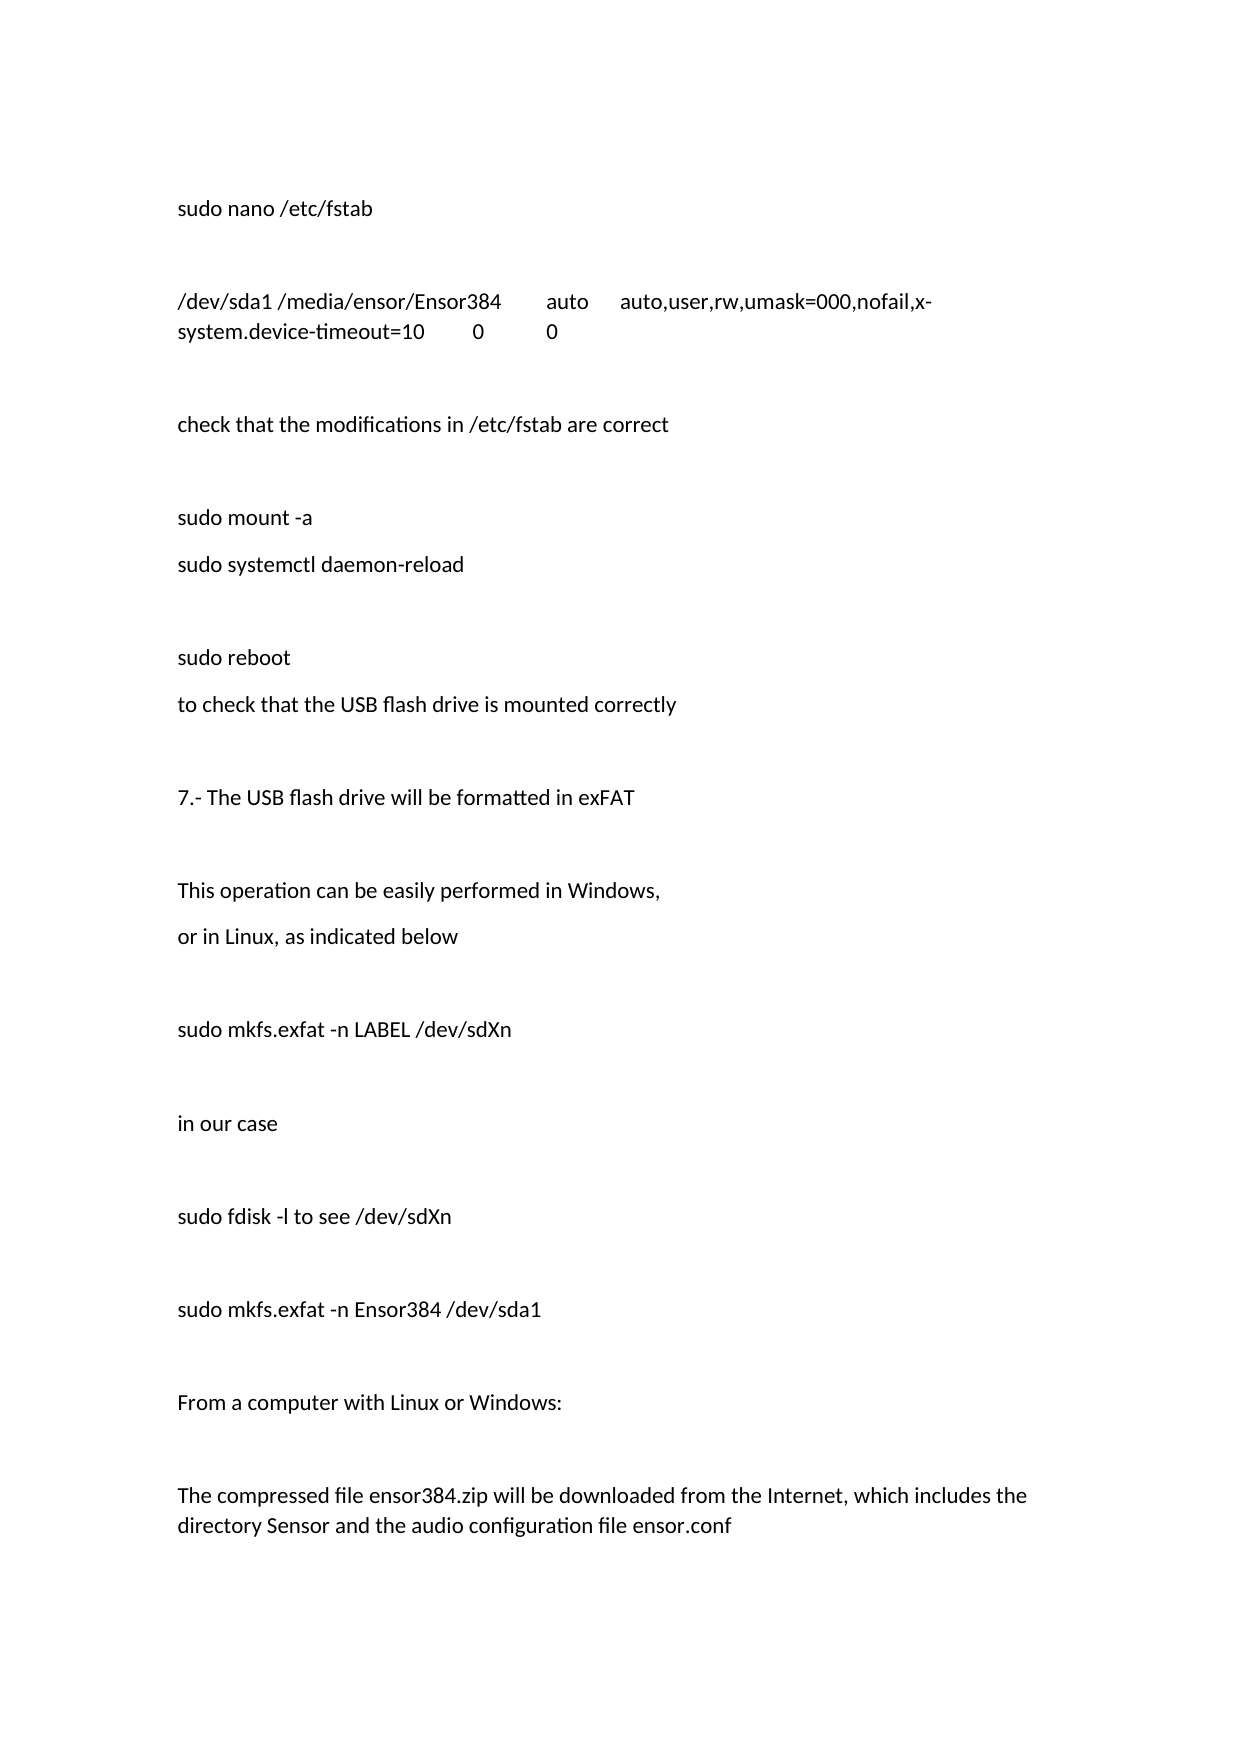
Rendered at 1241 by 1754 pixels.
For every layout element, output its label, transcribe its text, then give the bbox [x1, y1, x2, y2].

text sudo mkfs.exfat -n LABEL /dev/sdXn [177, 1016, 1063, 1044]
text or in Linux, as indicated below [177, 922, 1063, 951]
text The compressed file ensor384.zip will be downloaded from the Internet, which includes the directory Sensor and the audio configuration file ensor.conf [177, 1481, 1063, 1539]
text sudo systemctl daemon-reload [177, 550, 1063, 578]
text sudo fdisk -l to see /dev/sdXn [177, 1202, 1063, 1230]
text sudo reboot [177, 643, 1063, 671]
text This operation can be easily performed in Windows, [177, 876, 1063, 904]
text sudo mkfs.exfat -n Ensor384 /dev/sda1 [177, 1295, 1063, 1323]
text sudo mount -a [177, 503, 1063, 531]
text /dev/sda1 /media/ensor/Ensor384 auto auto,user,rw,umask=000,nofail,x-system.device-timeout=10 0 0 [177, 287, 1063, 345]
text check that the modifications in /etc/fstab are correct [177, 410, 1063, 438]
text in our case [177, 1109, 1063, 1137]
text to check that the USB flash drive is mounted correctly [177, 690, 1063, 718]
text sudo nano /etc/fstab [177, 194, 1063, 222]
text From a computer with Linux or Windows: [177, 1388, 1063, 1416]
text 7.- The USB flash drive will be formatted in exFAT [177, 783, 1063, 811]
